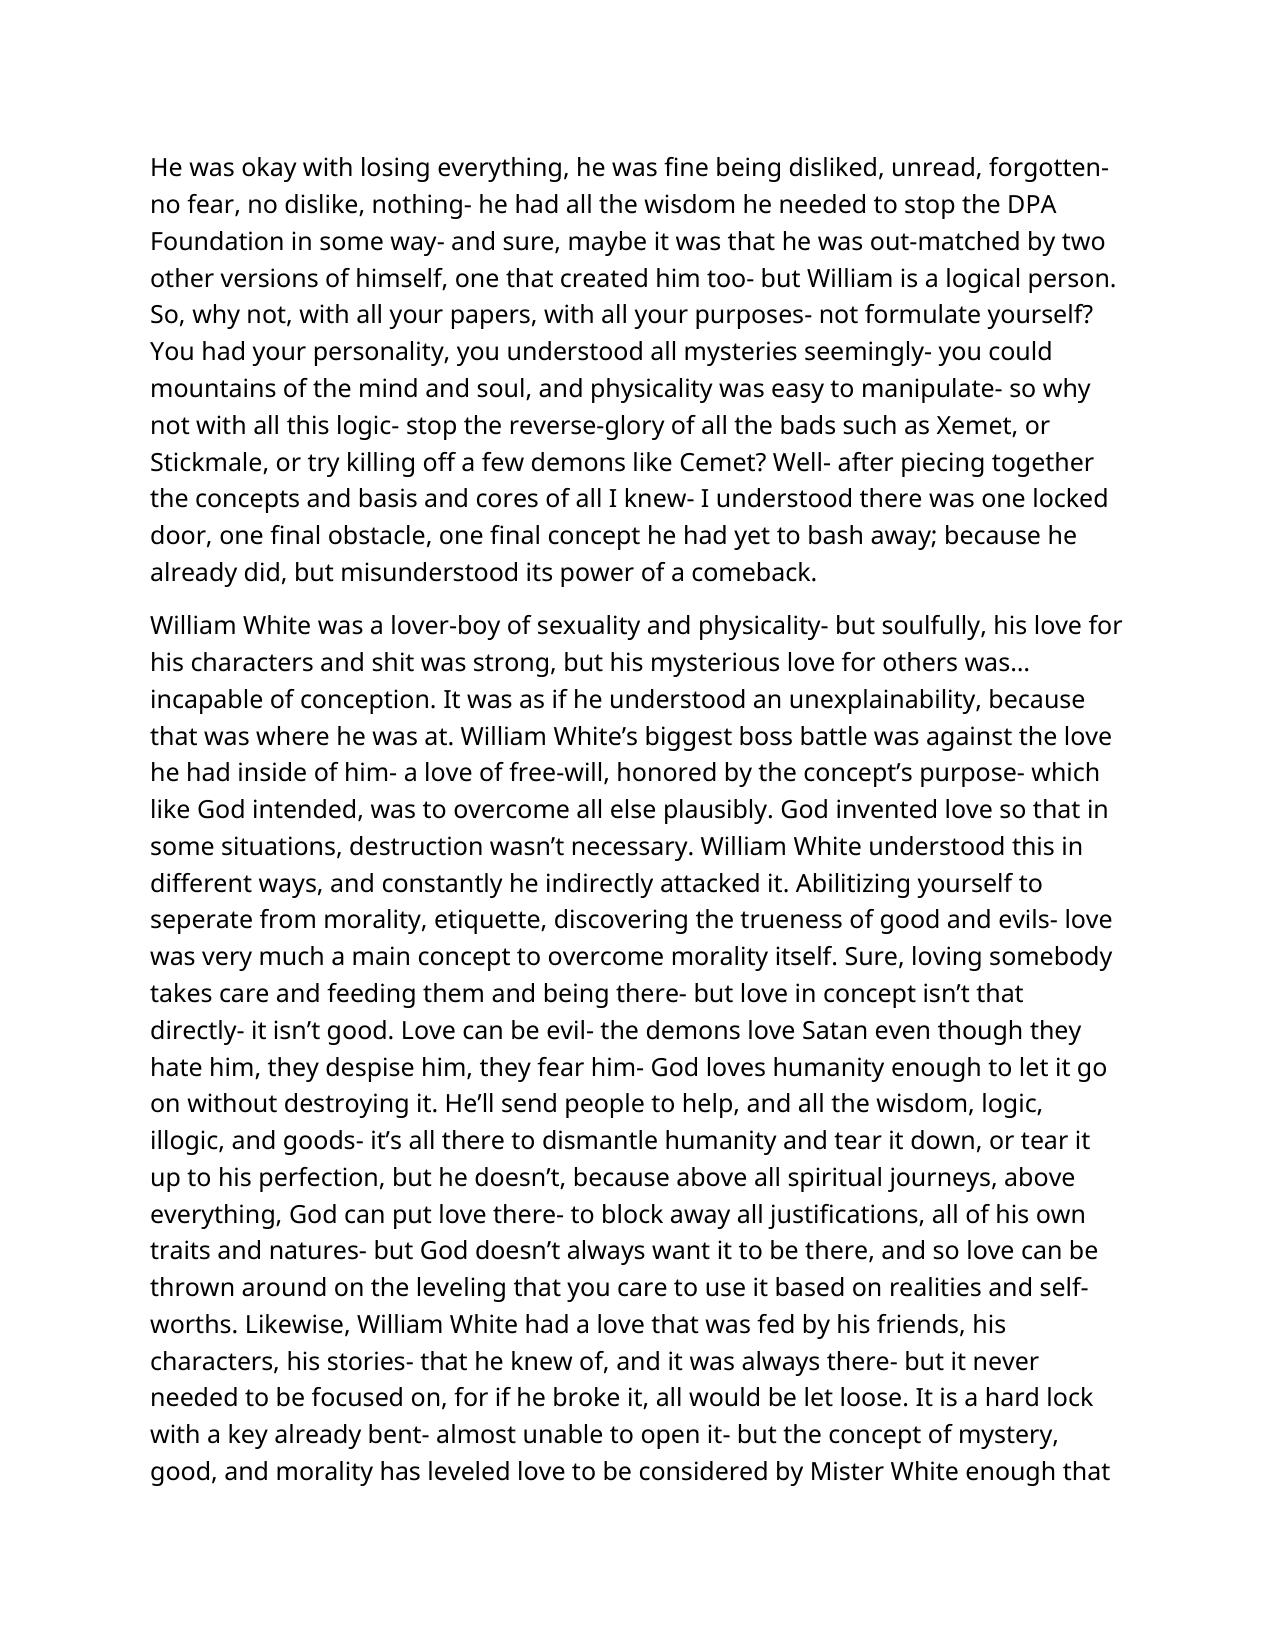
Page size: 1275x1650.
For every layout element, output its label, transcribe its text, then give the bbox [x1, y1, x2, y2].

text William White was a lover-boy of sexuality and physicality- but soulfully, his love for his characters and shit was strong, but his mysterious love for others was… incapable of conception. It was as if he understood an unexplainability, because that was where he was at. William White’s biggest boss battle was against the love he had inside of him- a love of free-will, honored by the concept’s purpose- which like God intended, was to overcome all else plausibly. God invented love so that in some situations, destruction wasn’t necessary. William White understood this in different ways, and constantly he indirectly attacked it. Abilitizing yourself to seperate from morality, etiquette, discovering the trueness of good and evils- love was very much a main concept to overcome morality itself. Sure, loving somebody takes care and feeding them and being there- but love in concept isn’t that directly- it isn’t good. Love can be evil- the demons love Satan even though they hate him, they despise him, they fear him- God loves humanity enough to let it go on without destroying it. He’ll send people to help, and all the wisdom, logic, illogic, and goods- it’s all there to dismantle humanity and tear it down, or tear it up to his perfection, but he doesn’t, because above all spiritual journeys, above everything, God can put love there- to block away all justifications, all of his own traits and natures- but God doesn’t always want it to be there, and so love can be thrown around on the leveling that you care to use it based on realities and self-worths. Likewise, William White had a love that was fed by his friends, his characters, his stories- that he knew of, and it was always there- but it never needed to be focused on, for if he broke it, all would be let loose. It is a hard lock with a key already bent- almost unable to open it- but the concept of mystery, good, and morality has leveled love to be considered by Mister White enough that [150, 608, 1125, 1488]
text He was okay with losing everything, he was fine being disliked, unread, forgotten- no fear, no dislike, nothing- he had all the wisdom he needed to stop the DPA Foundation in some way- and sure, maybe it was that he was out-matched by two other versions of himself, one that created him too- but William is a logical person. So, why not, with all your papers, with all your purposes- not formulate yourself? You had your personality, you understood all mysteries seemingly- you could mountains of the mind and soul, and physicality was easy to manipulate- so why not with all this logic- stop the reverse-glory of all the bads such as Xemet, or Stickmale, or try killing off a few demons like Cemet? Well- after piecing together the concepts and basis and cores of all I knew- I understood there was one locked door, one final obstacle, one final concept he had yet to bash away; because he already did, but misunderstood its power of a comeback. [150, 150, 1125, 588]
